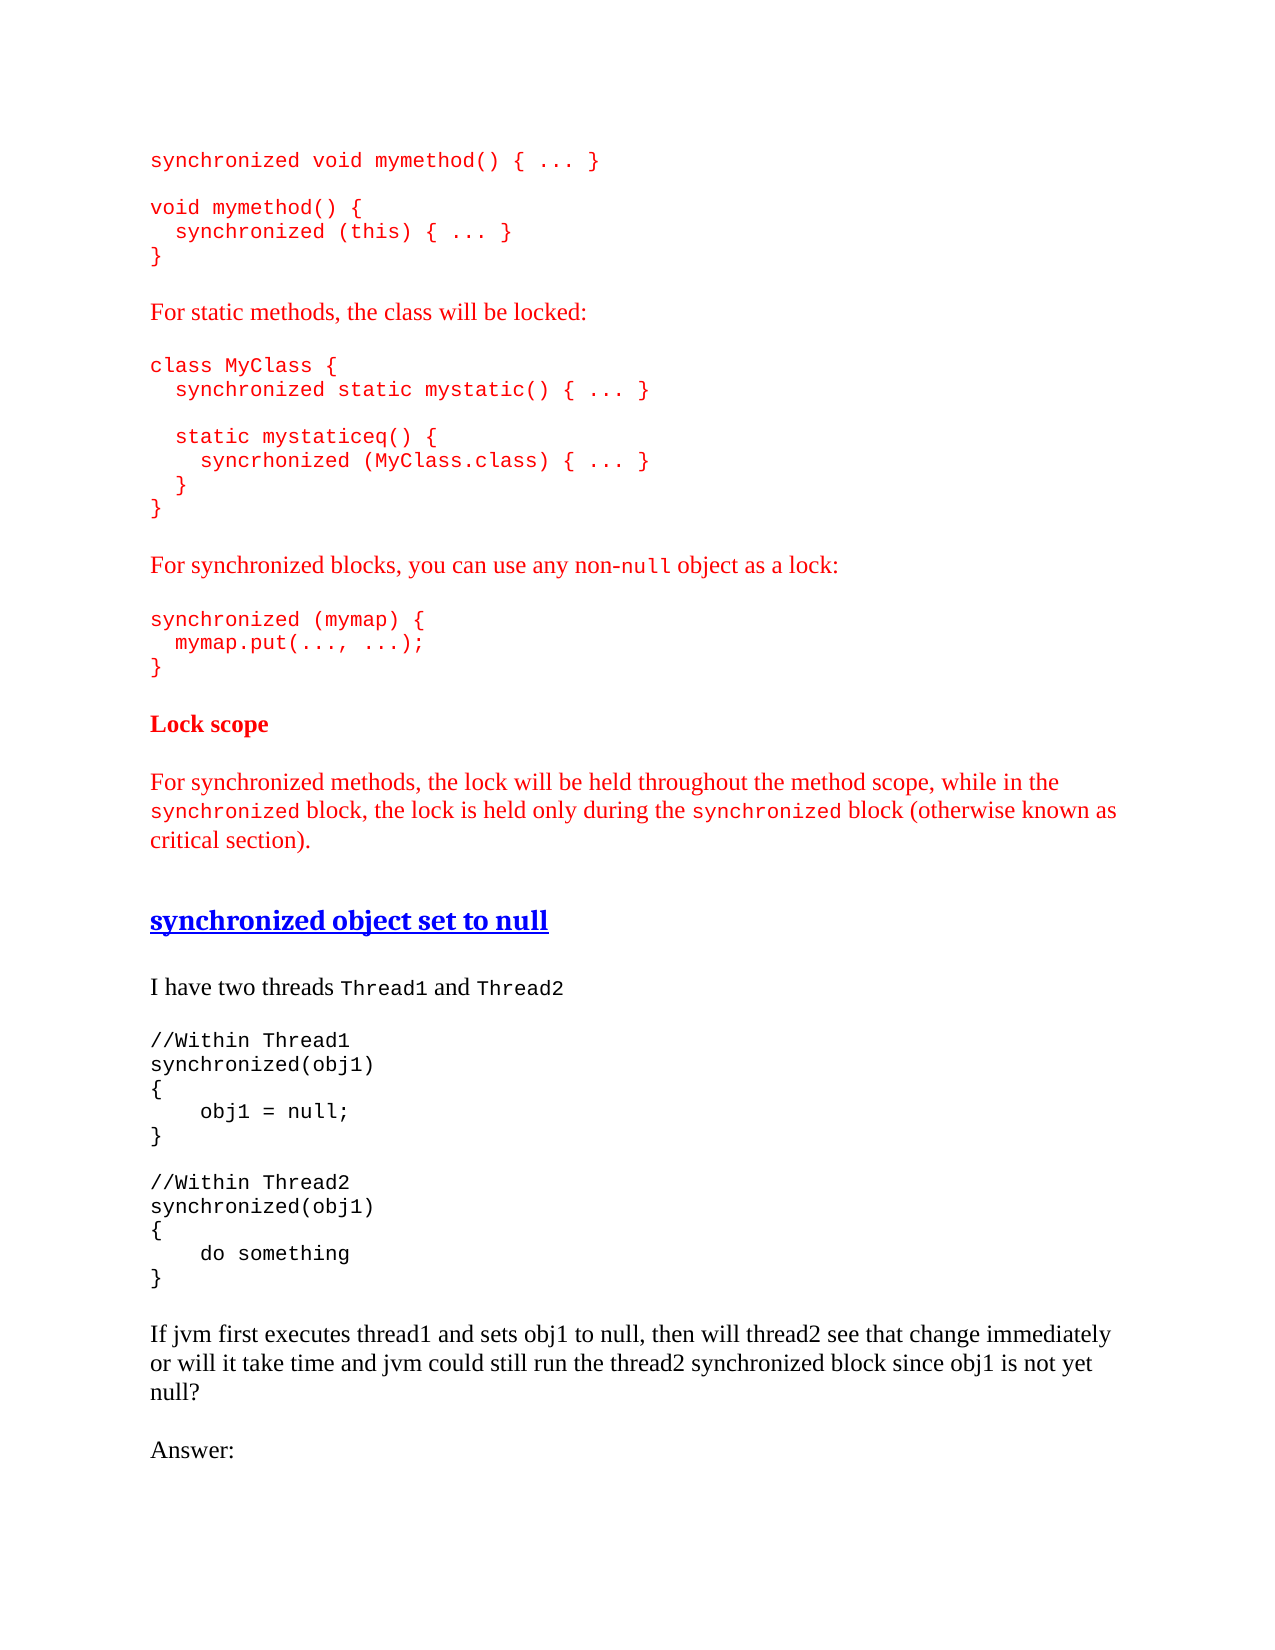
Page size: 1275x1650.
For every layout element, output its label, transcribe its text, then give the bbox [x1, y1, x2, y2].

text synchronized(obj1) [150, 1196, 1125, 1219]
text synchronized(obj1) [150, 1054, 1125, 1078]
text } [150, 1267, 1125, 1290]
text { [150, 1078, 1125, 1101]
text } [150, 497, 1125, 521]
text If jvm first executes thread1 and sets obj1 to null, then will thread2 see that change immediately or will it take time and jvm could still run the thread2 synchronized block since obj1 is not yet null? [150, 1319, 1125, 1406]
subtitle synchronized object set to null [150, 904, 1125, 937]
text mymap.put(..., ...); [150, 632, 1125, 656]
text } [150, 1125, 1125, 1148]
text Answer: [150, 1435, 1125, 1464]
text do something [150, 1243, 1125, 1267]
text } [150, 473, 1125, 497]
text synchronized void mymethod() { ... } [150, 150, 1125, 174]
text syncrhonized (MyClass.class) { ... } [150, 450, 1125, 473]
text { [150, 1219, 1125, 1243]
text class MyClass { [150, 355, 1125, 379]
text synchronized (this) { ... } [150, 221, 1125, 244]
text //Within Thread1 [150, 1030, 1125, 1054]
text //Within Thread2 [150, 1172, 1125, 1196]
text Lock scope [150, 709, 1125, 738]
text For static methods, the class will be locked: [150, 297, 1125, 326]
text For synchronized blocks, you can use any non-null object as a lock: [150, 550, 1125, 579]
text obj1 = null; [150, 1101, 1125, 1125]
text void mymethod() { [150, 197, 1125, 221]
text For synchronized methods, the lock will be held throughout the method scope, while in the synchronized block, the lock is held only during the synchronized block (otherwise known as critical section). [150, 767, 1125, 854]
text } [150, 244, 1125, 268]
text static mystaticeq() { [150, 426, 1125, 450]
text synchronized (mymap) { [150, 609, 1125, 632]
text synchronized static mystatic() { ... } [150, 379, 1125, 403]
text I have two threads Thread1 and Thread2 [150, 972, 1125, 1001]
text } [150, 656, 1125, 680]
